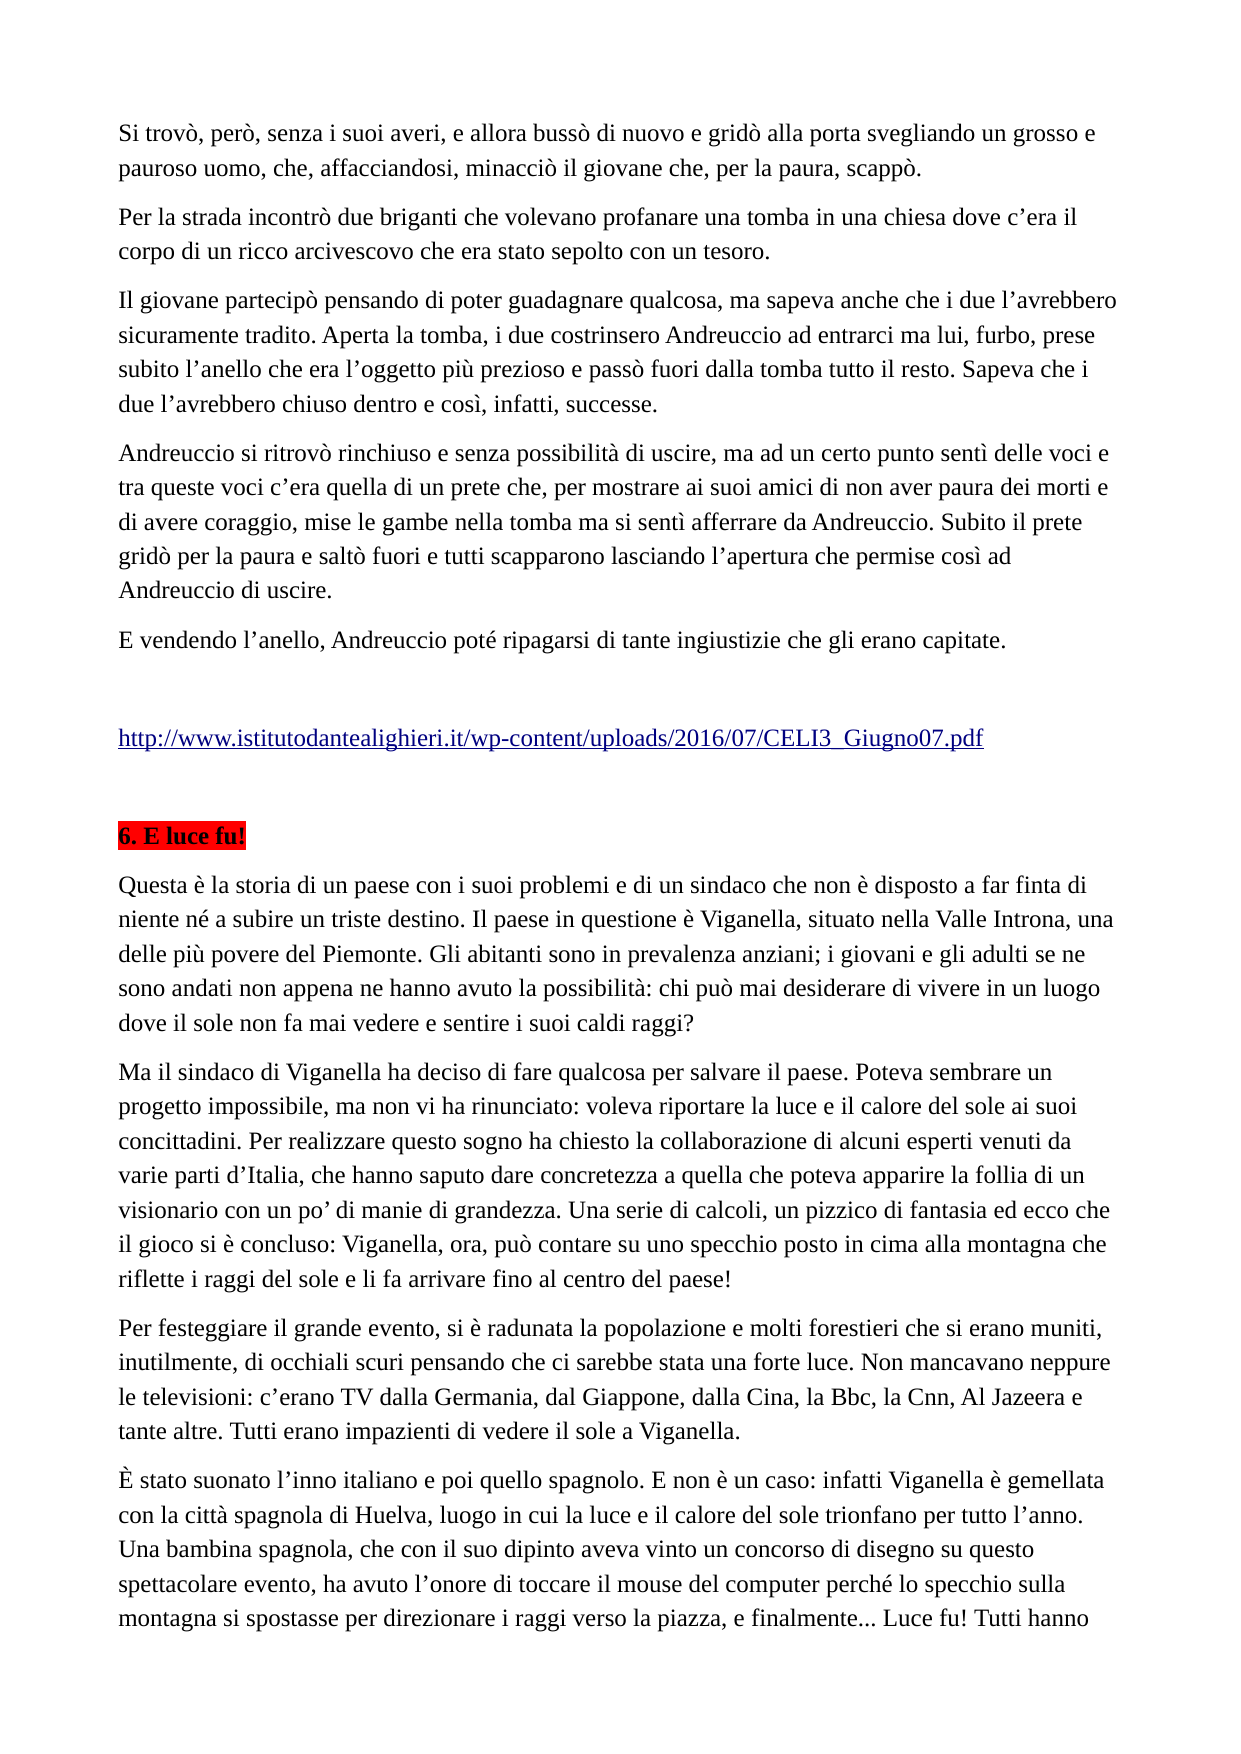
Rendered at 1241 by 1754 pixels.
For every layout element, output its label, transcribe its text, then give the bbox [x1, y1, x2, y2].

text Si trovò, però, senza i suoi averi, e allora bussò di nuovo e gridò alla porta svegliando un grosso e pauroso uomo, che, affacciandosi, minacciò il giovane che, per la paura, scappò. [118, 118, 1122, 181]
text Il giovane partecipò pensando di poter guadagnare qualcosa, ma sapeva anche che i due l’avrebbero sicuramente tradito. Aperta la tomba, i due costrinsero Andreuccio ad entrarci ma lui, furbo, prese subito l’anello che era l’oggetto più prezioso e passò fuori dalla tomba tutto il resto. Sapeva che i due l’avrebbero chiuso dentro e così, infatti, successe. [118, 285, 1122, 417]
text E vendendo l’anello, Andreuccio poté ripagarsi di tante ingiustizie che gli erano capitate. [118, 625, 1122, 653]
text Ma il sindaco di Viganella ha deciso di fare qualcosa per salvare il paese. Poteva sembrare un progetto impossibile, ma non vi ha rinunciato: voleva riportare la luce e il calore del sole ai suoi concittadini. Per realizzare questo sogno ha chiesto la collaborazione di alcuni esperti venuti da varie parti d’Italia, che hanno saputo dare concretezza a quella che poteva apparire la follia di un visionario con un po’ di manie di grandezza. Una serie di calcoli, un pizzico di fantasia ed ecco che il gioco si è concluso: Viganella, ora, può contare su uno specchio posto in cima alla montagna che riflette i raggi del sole e li fa arrivare fino al centro del paese! [118, 1057, 1122, 1293]
text Per festeggiare il grande evento, si è radunata la popolazione e molti forestieri che si erano muniti, inutilmente, di occhiali scuri pensando che ci sarebbe stata una forte luce. Non mancavano neppure le televisioni: c’erano TV dalla Germania, dal Giappone, dalla Cina, la Bbc, la Cnn, Al Jazeera e tante altre. Tutti erano impazienti di vedere il sole a Viganella. [118, 1313, 1122, 1445]
text Per la strada incontrò due briganti che volevano profanare una tomba in una chiesa dove c’era il corpo di un ricco arcivescovo che era stato sepolto con un tesoro. [118, 202, 1122, 265]
text 6. E luce fu! [118, 821, 1122, 850]
text http://www.istitutodantealighieri.it/wp-content/uploads/2016/07/CELI3_Giugno07.pdf [118, 723, 1122, 752]
text Questa è la storia di un paese con i suoi problemi e di un sindaco che non è disposto a far finta di niente né a subire un triste destino. Il paese in questione è Viganella, situato nella Valle Introna, una delle più povere del Piemonte. Gli abitanti sono in prevalenza anziani; i giovani e gli adulti se ne sono andati non appena ne hanno avuto la possibilità: chi può mai desiderare di vivere in un luogo dove il sole non fa mai vedere e sentire i suoi caldi raggi? [118, 870, 1122, 1037]
text Andreuccio si ritrovò rinchiuso e senza possibilità di uscire, ma ad un certo punto sentì delle voci e tra queste voci c’era quella di un prete che, per mostrare ai suoi amici di non aver paura dei morti e di avere coraggio, mise le gambe nella tomba ma si sentì afferrare da Andreuccio. Subito il prete gridò per la paura e saltò fuori e tutti scapparono lasciando l’apertura che permise così ad Andreuccio di uscire. [118, 438, 1122, 604]
text È stato suonato l’inno italiano e poi quello spagnolo. E non è un caso: infatti Viganella è gemellata con la città spagnola di Huelva, luogo in cui la luce e il calore del sole trionfano per tutto l’anno. Una bambina spagnola, che con il suo dipinto aveva vinto un concorso di disegno su questo spettacolare evento, ha avuto l’onore di toccare il mouse del computer perché lo specchio sulla montagna si spostasse per direzionare i raggi verso la piazza, e finalmente... Luce fu! Tutti hanno [118, 1465, 1122, 1632]
